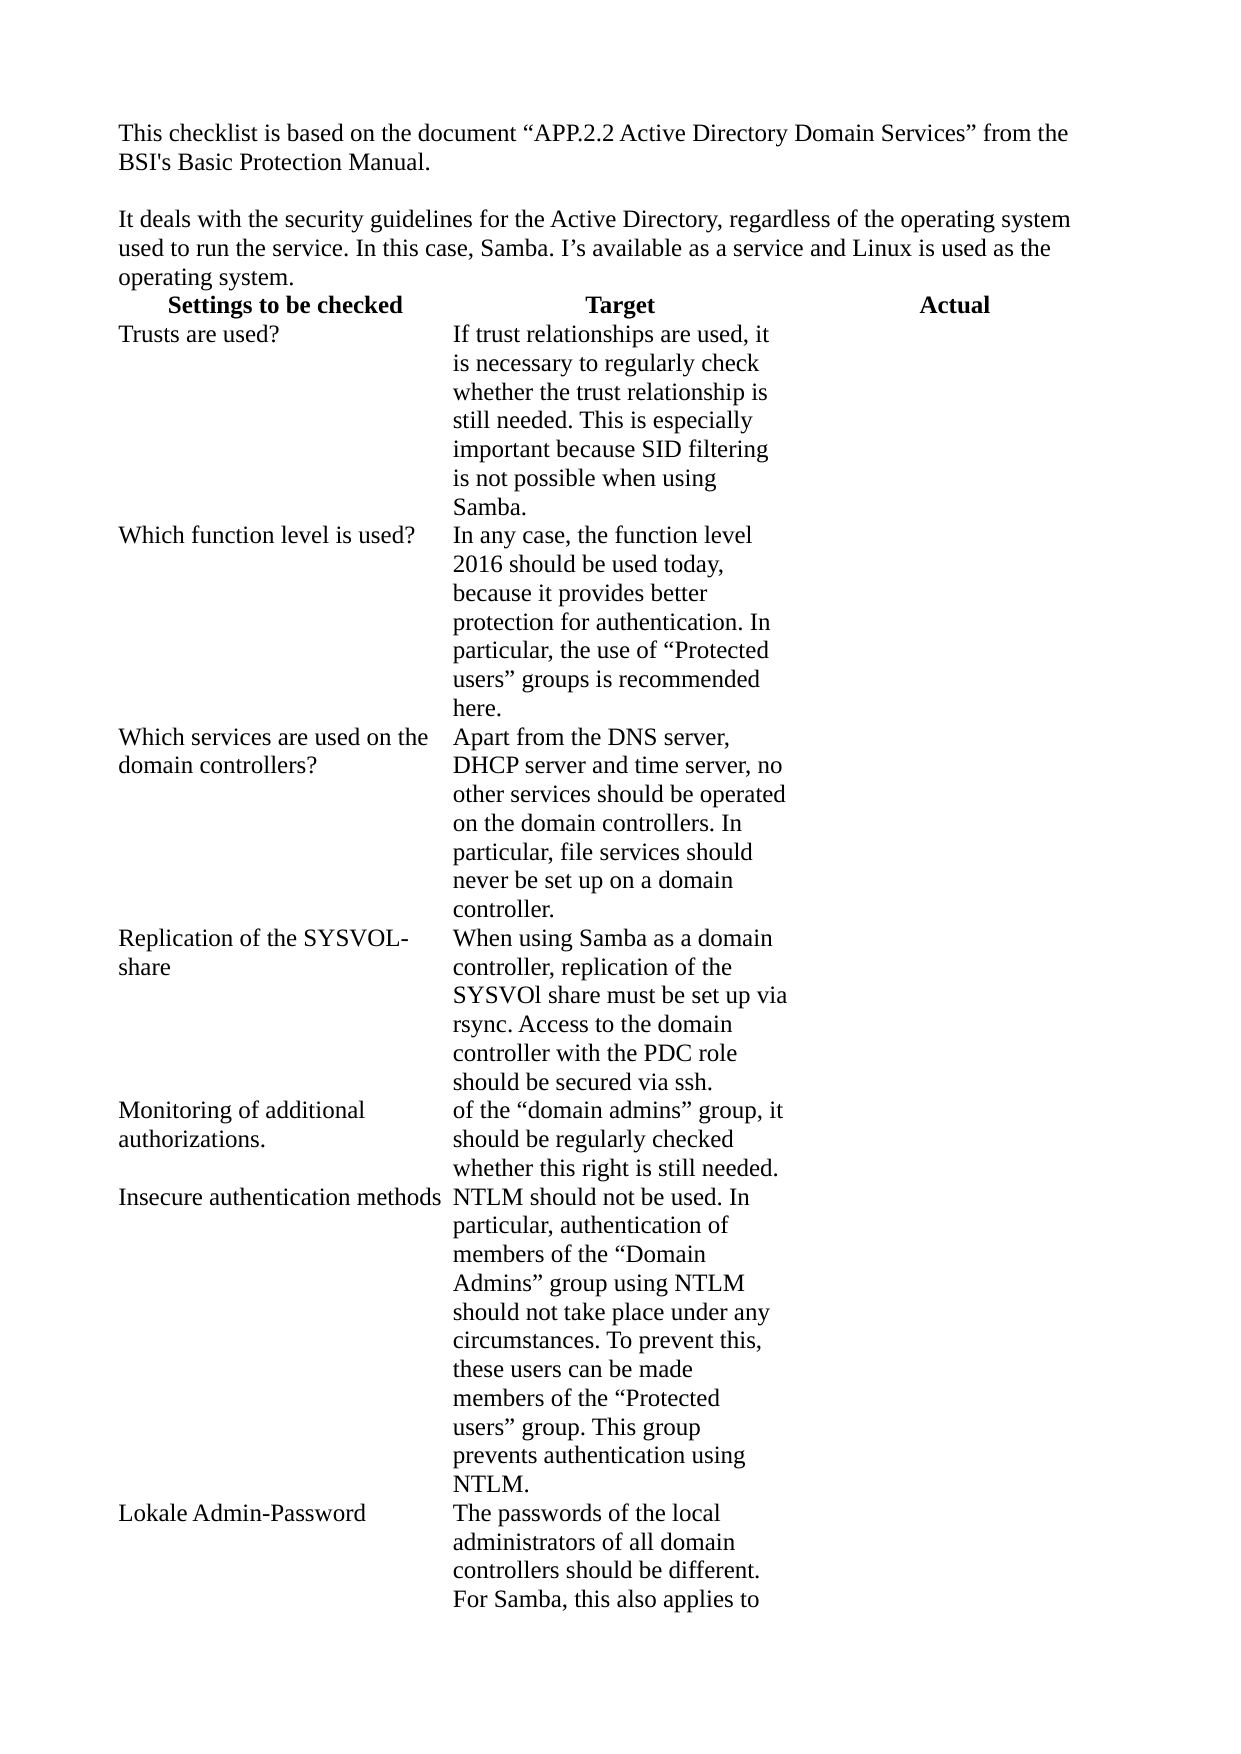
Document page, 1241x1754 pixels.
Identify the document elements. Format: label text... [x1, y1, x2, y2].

table_cell Which services are used on the domain controllers? [118, 722, 453, 923]
table_cell [788, 722, 1122, 923]
table_cell Which function level is used? [118, 521, 453, 722]
table_cell [788, 1182, 1122, 1498]
table_header Actual [788, 291, 1122, 319]
table_cell [788, 521, 1122, 722]
table_cell Monitoring of additional authorizations. [118, 1096, 453, 1182]
table_cell of the “domain admins” group, it should be regularly checked whether this right is still needed. [453, 1096, 787, 1182]
table_cell [788, 1096, 1122, 1182]
table_header Settings to be checked [118, 291, 453, 319]
table_cell NTLM should not be used. In particular, authentication of members of the “Domain Admins” group using NTLM should not take place under any circumstances. To prevent this, these users can be made members of the “Protected users” group. This group prevents authentication using NTLM. [453, 1182, 787, 1498]
table_cell Insecure authentication methods [118, 1182, 453, 1498]
table_cell Apart from the DNS server, DHCP server and time server, no other services should be operated on the domain controllers. In particular, file services should never be set up on a domain controller. [453, 722, 787, 923]
table_cell In any case, the function level 2016 should be used today, because it provides better protection for authentication. In particular, the use of “Protected users” groups is recommended here. [453, 521, 787, 722]
table_header Target [453, 291, 787, 319]
table_cell When using Samba as a domain controller, replication of the SYSVOl share must be set up via rsync. Access to the domain controller with the PDC role should be secured via ssh. [453, 923, 787, 1096]
text It deals with the security guidelines for the Active Directory, regardless of the operating system used to run the service. In this case, Samba. I’s available as a service and Linux is used as the operating system. [118, 204, 1122, 291]
table_cell The passwords of the local administrators of all domain controllers should be different. For Samba, this also applies to [453, 1498, 787, 1613]
table_cell Trusts are used? [118, 319, 453, 521]
table_cell [788, 1498, 1122, 1613]
table_cell Lokale Admin-Password [118, 1498, 453, 1613]
table_cell If trust relationships are used, it is necessary to regularly check whether the trust relationship is still needed. This is especially important because SID filtering is not possible when using Samba. [453, 319, 787, 521]
table_cell [788, 319, 1122, 521]
table_cell Replication of the SYSVOL-share [118, 923, 453, 1096]
text This checklist is based on the document “APP.2.2 Active Directory Domain Services” from the BSI's Basic Protection Manual. [118, 118, 1122, 176]
table_cell [788, 923, 1122, 1096]
